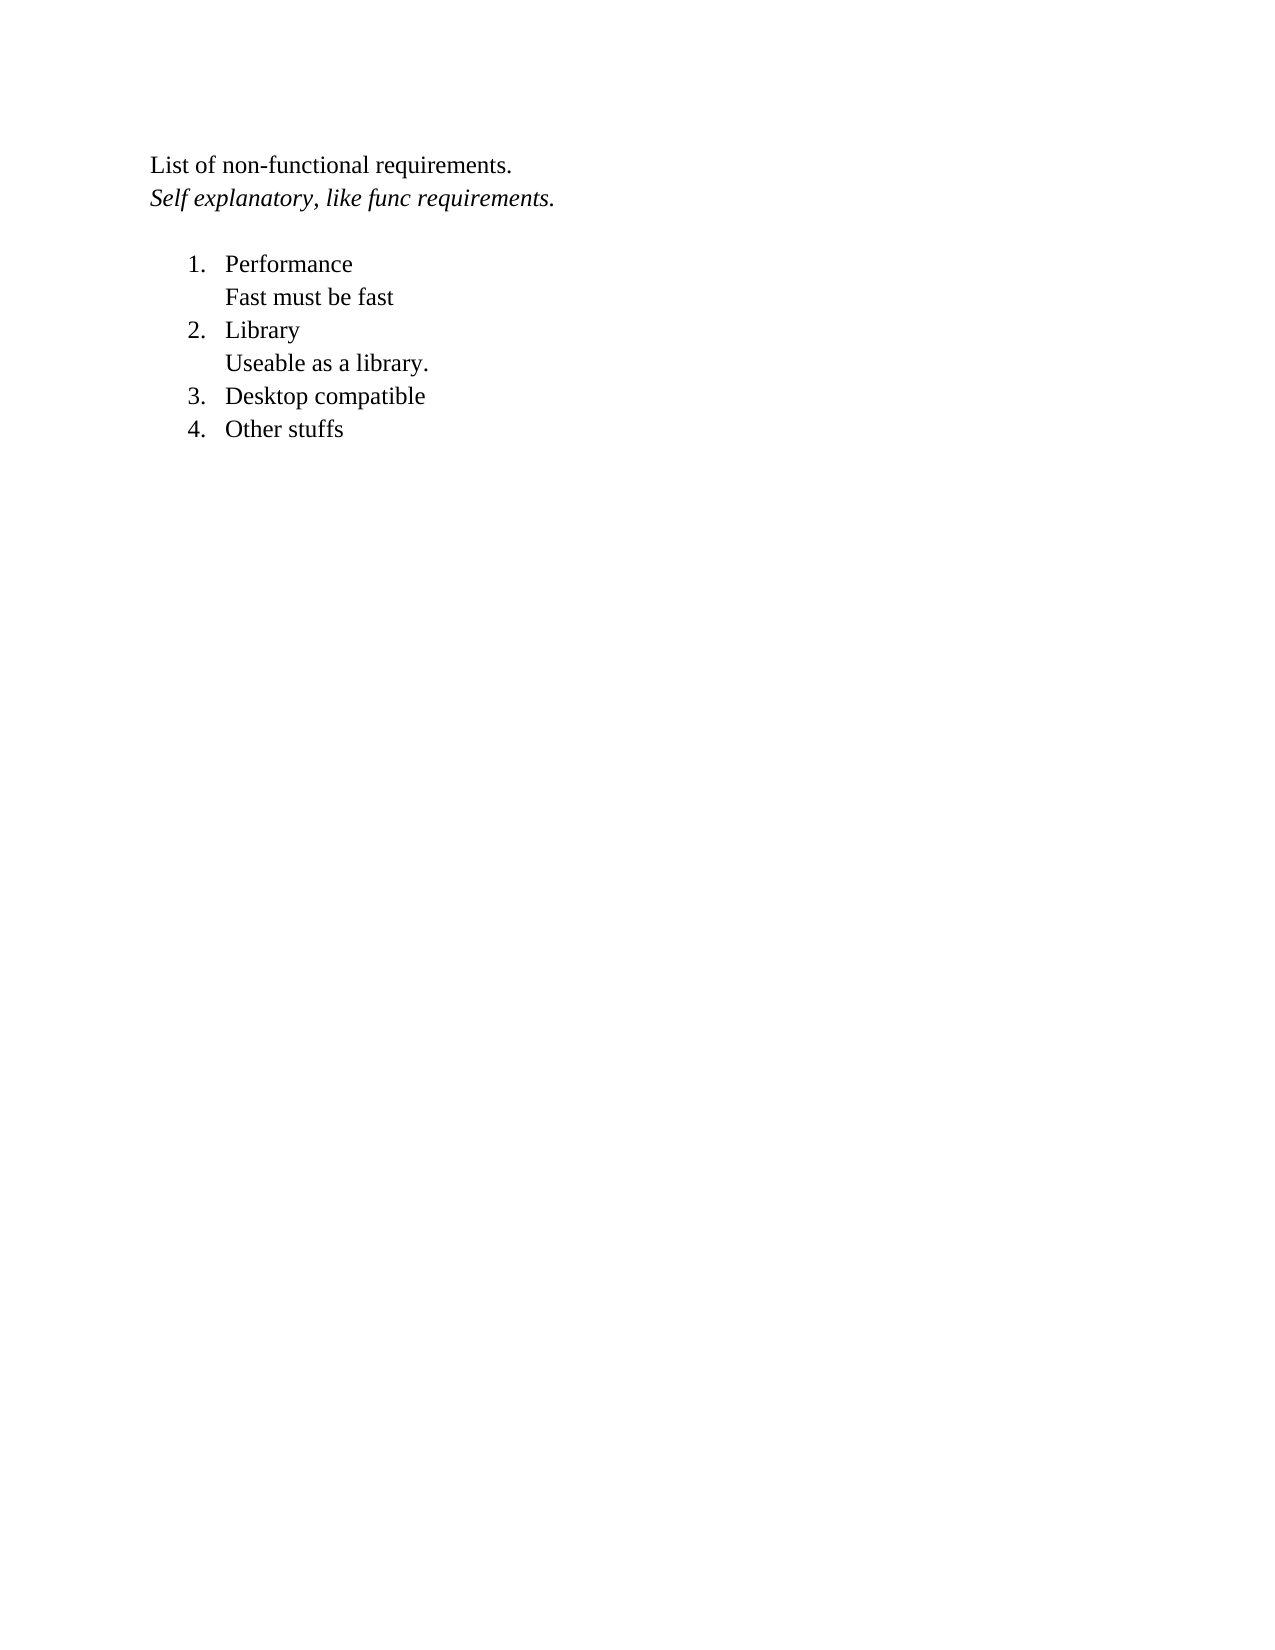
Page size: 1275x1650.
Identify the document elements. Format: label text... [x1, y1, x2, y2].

text List of non-functional requirements. [150, 150, 1125, 179]
text Useable as a library. [225, 348, 1125, 377]
list Desktop compatible [187, 381, 1125, 410]
text Self explanatory, like func requirements. [150, 183, 1125, 212]
list Performance [187, 249, 1125, 278]
text Fast must be fast [225, 282, 1125, 311]
list Other stuffs [187, 414, 1125, 443]
list Library [187, 315, 1125, 344]
